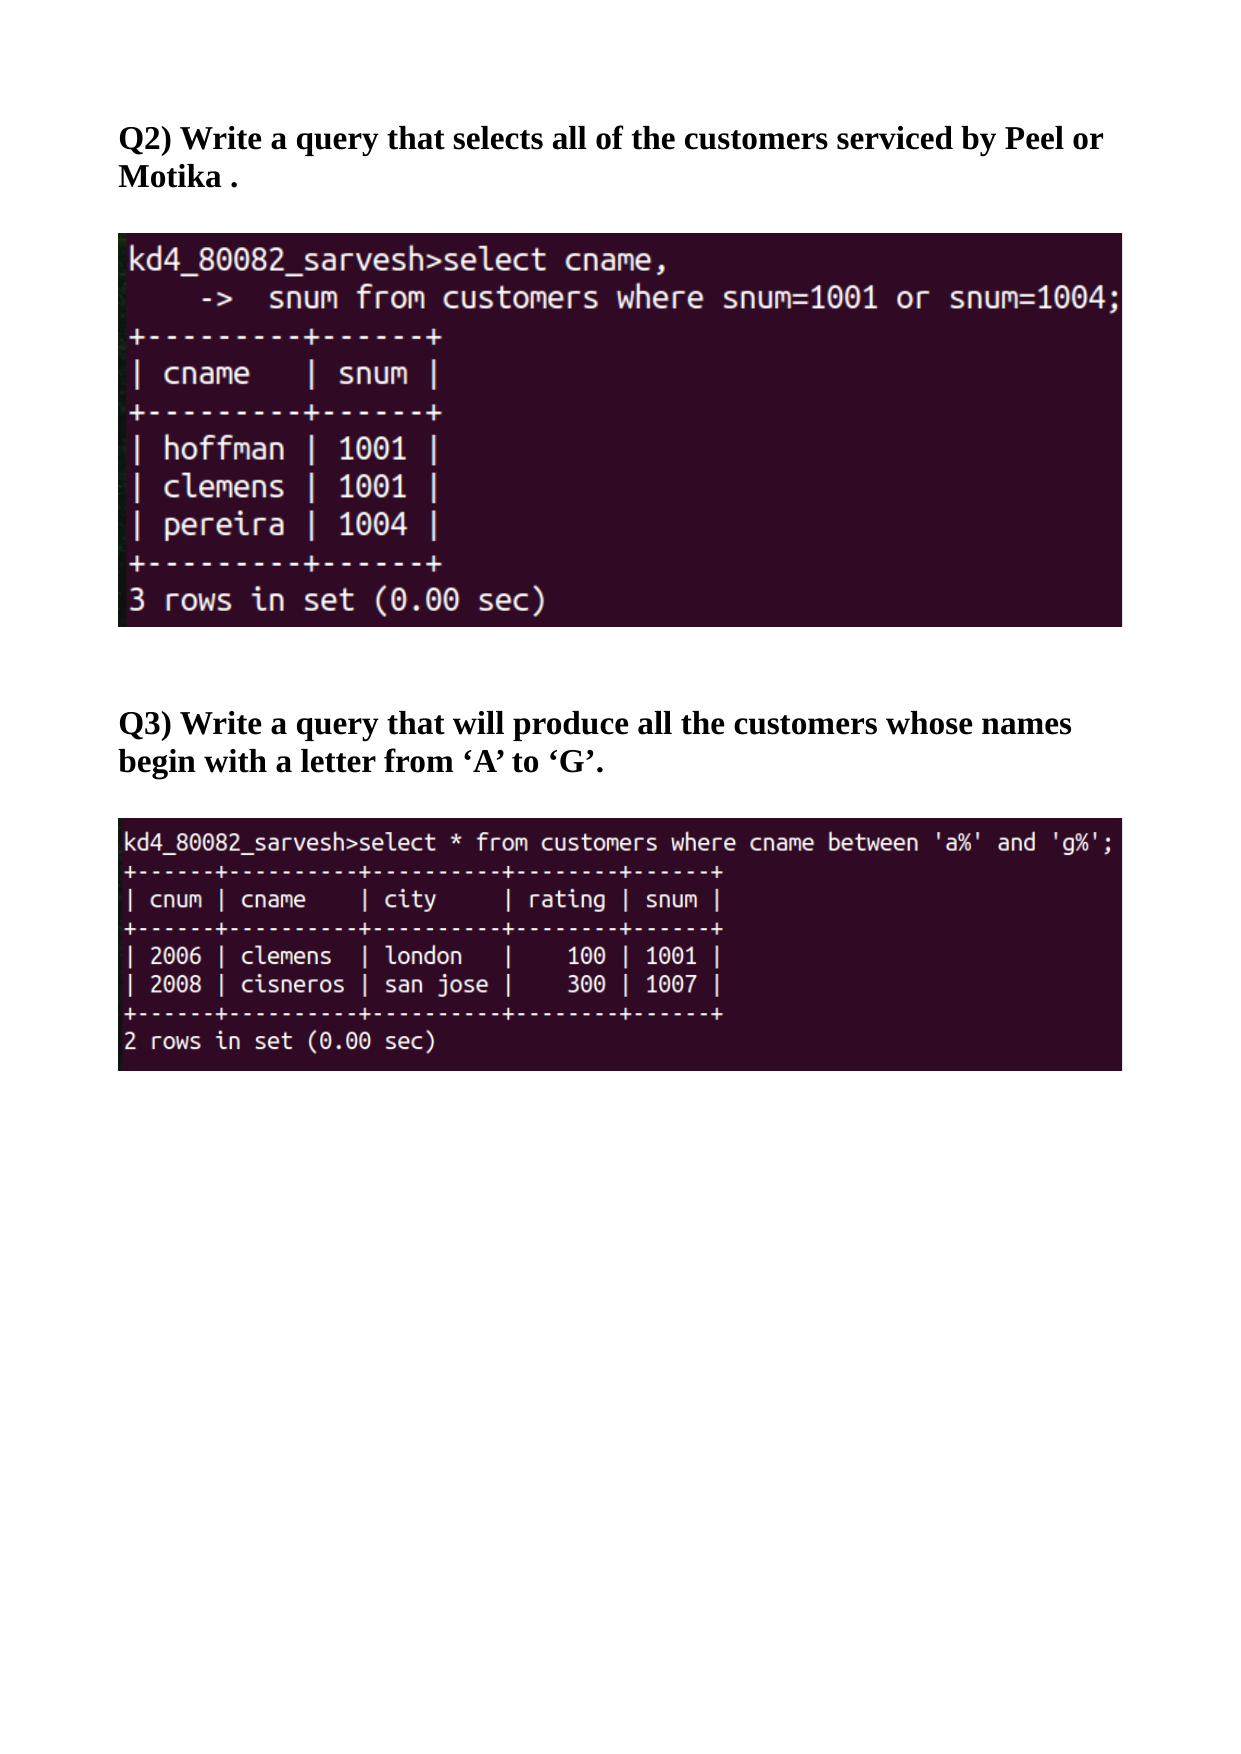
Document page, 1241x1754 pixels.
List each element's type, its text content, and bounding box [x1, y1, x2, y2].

picture [118, 818, 1123, 1071]
text Q3) Write a query that will produce all the customers whose names begin with a letter from ‘A’ to ‘G’. [118, 703, 1122, 780]
picture [118, 233, 1123, 627]
text Q2) Write a query that selects all of the customers serviced by Peel or Motika . [118, 118, 1122, 195]
